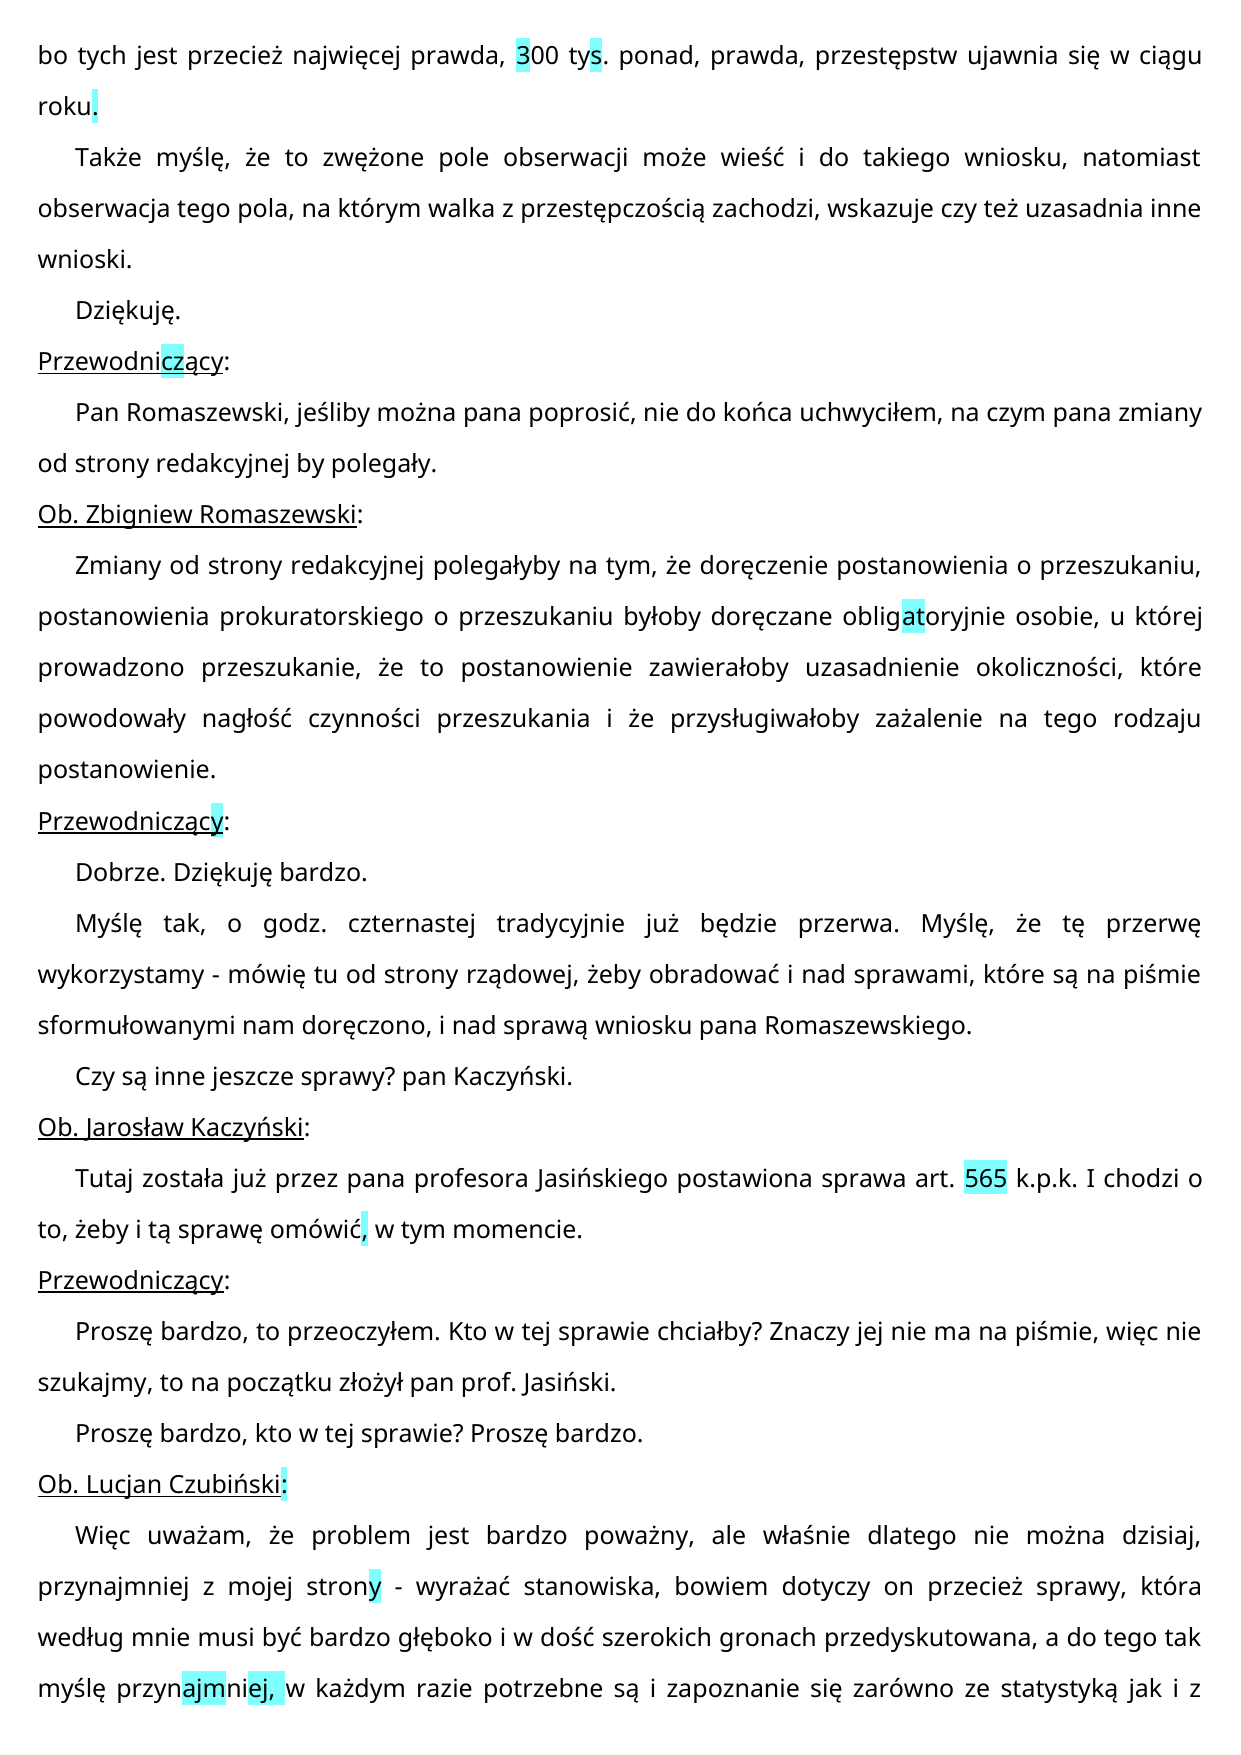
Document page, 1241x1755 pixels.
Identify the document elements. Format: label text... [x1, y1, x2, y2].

text Także myślę, że to zwężone pole obserwacji może wieść i do takiego wniosku, natomiast obserwacja tego pola, na którym walka z przestępczością zachodzi, wskazuje czy też uzasadnia inne wnioski. [37, 139, 1203, 276]
text Pan Romaszewski, jeśliby można pana poprosić, nie do końca uchwyciłem, na czym pana zmiany od strony redakcyjnej by polegały. [37, 395, 1203, 480]
text Dziękuję. [37, 293, 1203, 327]
text Proszę bardzo, to przeoczyłem. Kto w tej sprawie chciałby? Znaczy jej nie ma na piśmie, więc nie szukajmy, to na początku złożył pan prof. Jasiński. [37, 1313, 1203, 1399]
text Myślę tak, o godz. czternastej tradycyjnie już będzie przerwa. Myślę, że tę przerwę wykorzystamy - mówię tu od strony rządowej, żeby obradować i nad sprawami, które są na piśmie sformułowanymi nam doręczono, i nad sprawą wniosku pana Romaszewskiego. [37, 905, 1203, 1041]
text Przewodniczący: [37, 803, 1203, 837]
text Ob. Zbigniew Romaszewski: [37, 497, 1203, 531]
text Więc uważam, że problem jest bardzo poważny, ale właśnie dlatego nie można dzisiaj, przynajmniej z mojej strony - wyrażać stanowiska, bowiem dotyczy on przecież sprawy, która według mnie musi być bardzo głęboko i w dość szerokich gronach przedyskutowana, a do tego tak myślę przynajmniej, w każdym razie potrzebne są i zapoznanie się zarówno ze statystyką jak i z [37, 1518, 1203, 1705]
text Tutaj została już przez pana profesora Jasińskiego postawiona sprawa art. 565 k.p.k. I chodzi o to, żeby i tą sprawę omówić, w tym momencie. [37, 1160, 1203, 1246]
text Ob. Lucjan Czubiński: [37, 1467, 1203, 1501]
text Proszę bardzo, kto w tej sprawie? Proszę bardzo. [37, 1416, 1203, 1450]
text bo tych jest przecież najwięcej prawda, 300 tys. ponad, prawda, przestępstw ujawnia się w ciągu roku. [37, 37, 1203, 123]
text Zmiany od strony redakcyjnej polegałyby na tym, że doręczenie postanowienia o przeszukaniu, postanowienia prokuratorskiego o przeszukaniu byłoby doręczane obligatoryjnie osobie, u której prowadzono przeszukanie, że to postanowienie zawierałoby uzasadnienie okoliczności, które powodowały nagłość czynności przeszukania i że przysługiwałoby zażalenie na tego rodzaju postanowienie. [37, 548, 1203, 786]
text Przewodniczący: [37, 344, 1203, 378]
text Dobrze. Dziękuję bardzo. [37, 854, 1203, 888]
text Przewodniczący: [37, 1262, 1203, 1297]
text Ob. Jarosław Kaczyński: [37, 1109, 1203, 1143]
text Czy są inne jeszcze sprawy? pan Kaczyński. [37, 1058, 1203, 1092]
